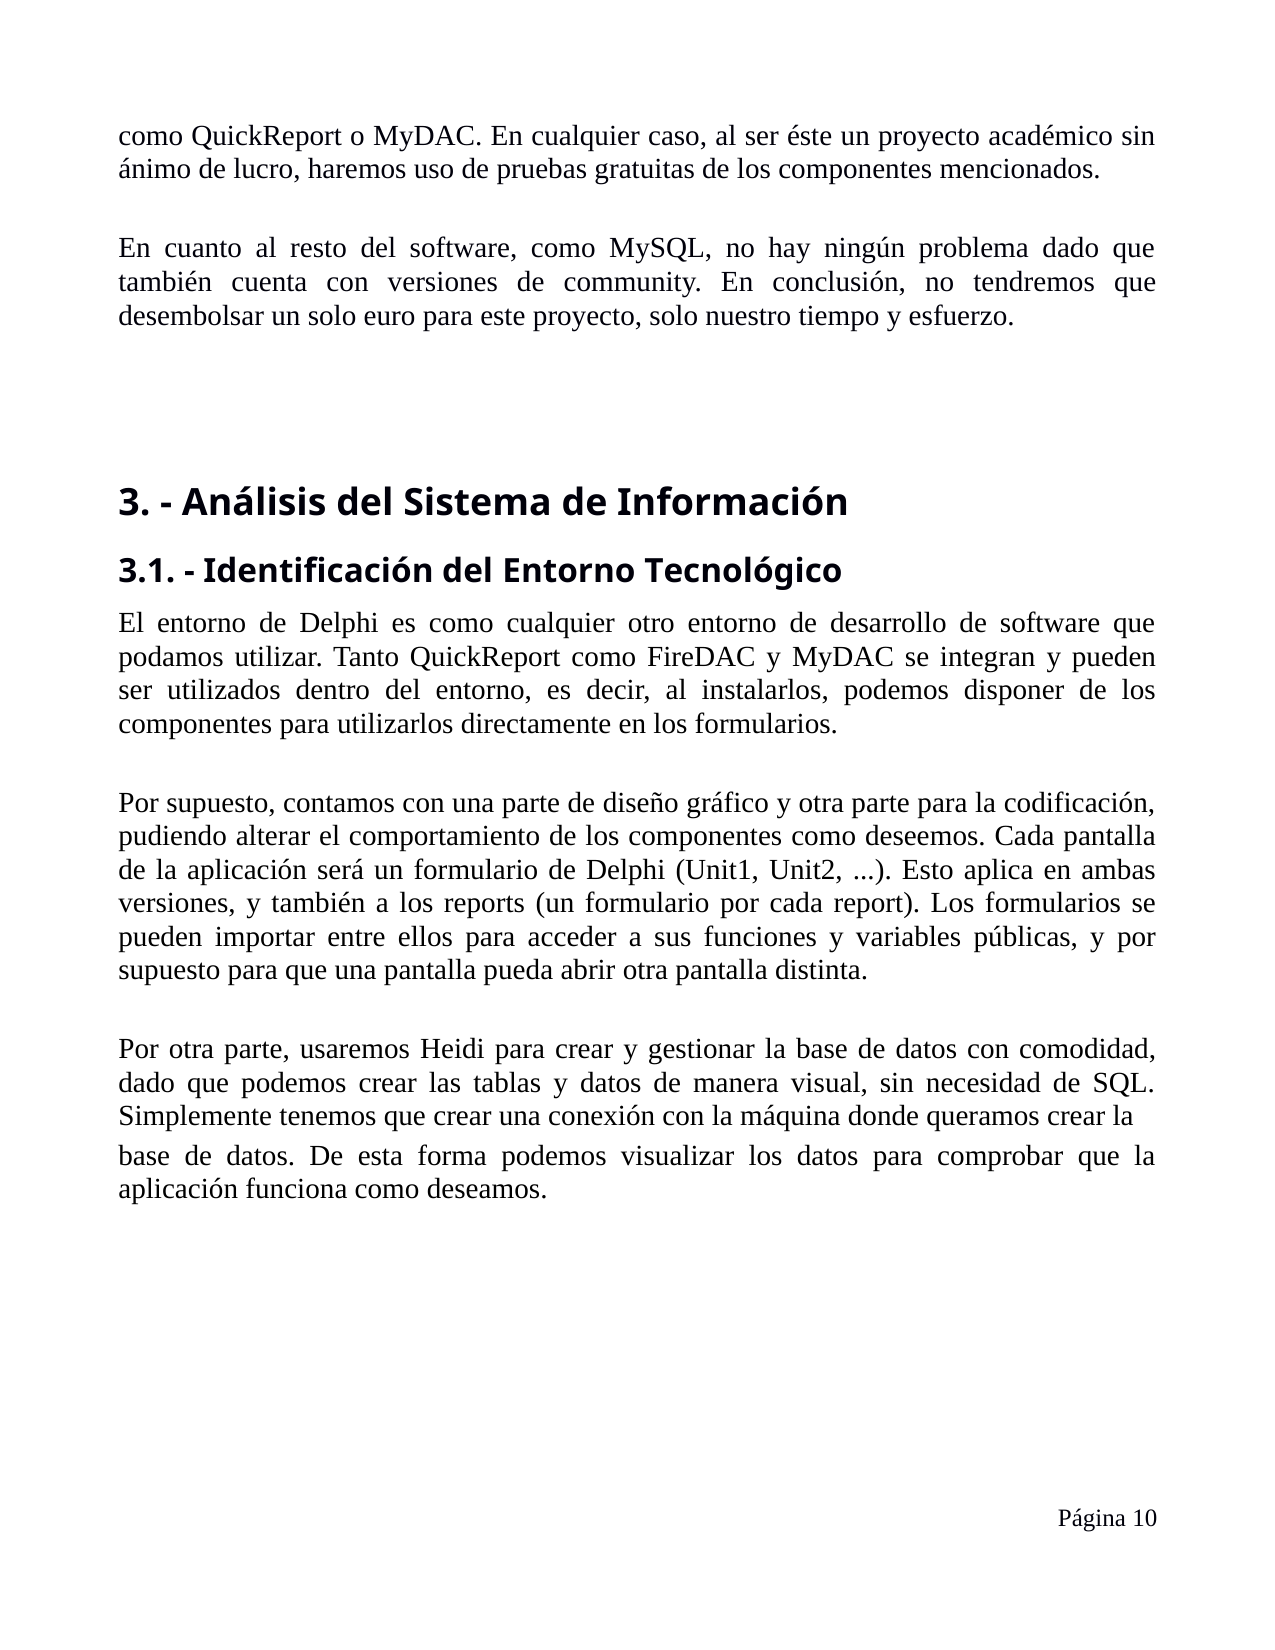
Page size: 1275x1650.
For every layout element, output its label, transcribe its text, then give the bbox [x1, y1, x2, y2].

text como QuickReport o MyDAC. En cualquier caso, al ser éste un proyecto académico sin ánimo de lucro, haremos uso de pruebas gratuitas de los componentes mencionados. [118, 118, 1157, 185]
text base de datos. De esta forma podemos visualizar los datos para comprobar que la aplicación funciona como deseamos. [118, 1138, 1157, 1205]
text Por supuesto, contamos con una parte de diseño gráfico y otra parte para la codificación, pudiendo alterar el comportamiento de los componentes como deseemos. Cada pantalla de la aplicación será un formulario de Delphi (Unit1, Unit2, ...). Esto aplica en ambas versiones, y también a los reports (un formulario por cada report). Los formularios se pueden importar entre ellos para acceder a sus funciones y variables públicas, y por supuesto para que una pantalla pueda abrir otra pantalla distinta. [118, 785, 1157, 986]
subtitle 3.1. - Identificación del Entorno Tecnológico [118, 547, 1157, 593]
subtitle 3. - Análisis del Sistema de Información [118, 475, 1157, 526]
text Por otra parte, usaremos Heidi para crear y gestionar la base de datos con comodidad, dado que podemos crear las tablas y datos de manera visual, sin necesidad de SQL. Simplemente tenemos que crear una conexión con la máquina donde queramos crear la [118, 1031, 1157, 1132]
text El entorno de Delphi es como cualquier otro entorno de desarrollo de software que podamos utilizar. Tanto QuickReport como FireDAC y MyDAC se integran y pueden ser utilizados dentro del entorno, es decir, al instalarlos, podemos disponer de los componentes para utilizarlos directamente en los formularios. [118, 605, 1157, 739]
text En cuanto al resto del software, como MySQL, no hay ningún problema dado que también cuenta con versiones de community. En conclusión, no tendremos que desembolsar un solo euro para este proyecto, solo nuestro tiempo y esfuerzo. [118, 231, 1157, 331]
